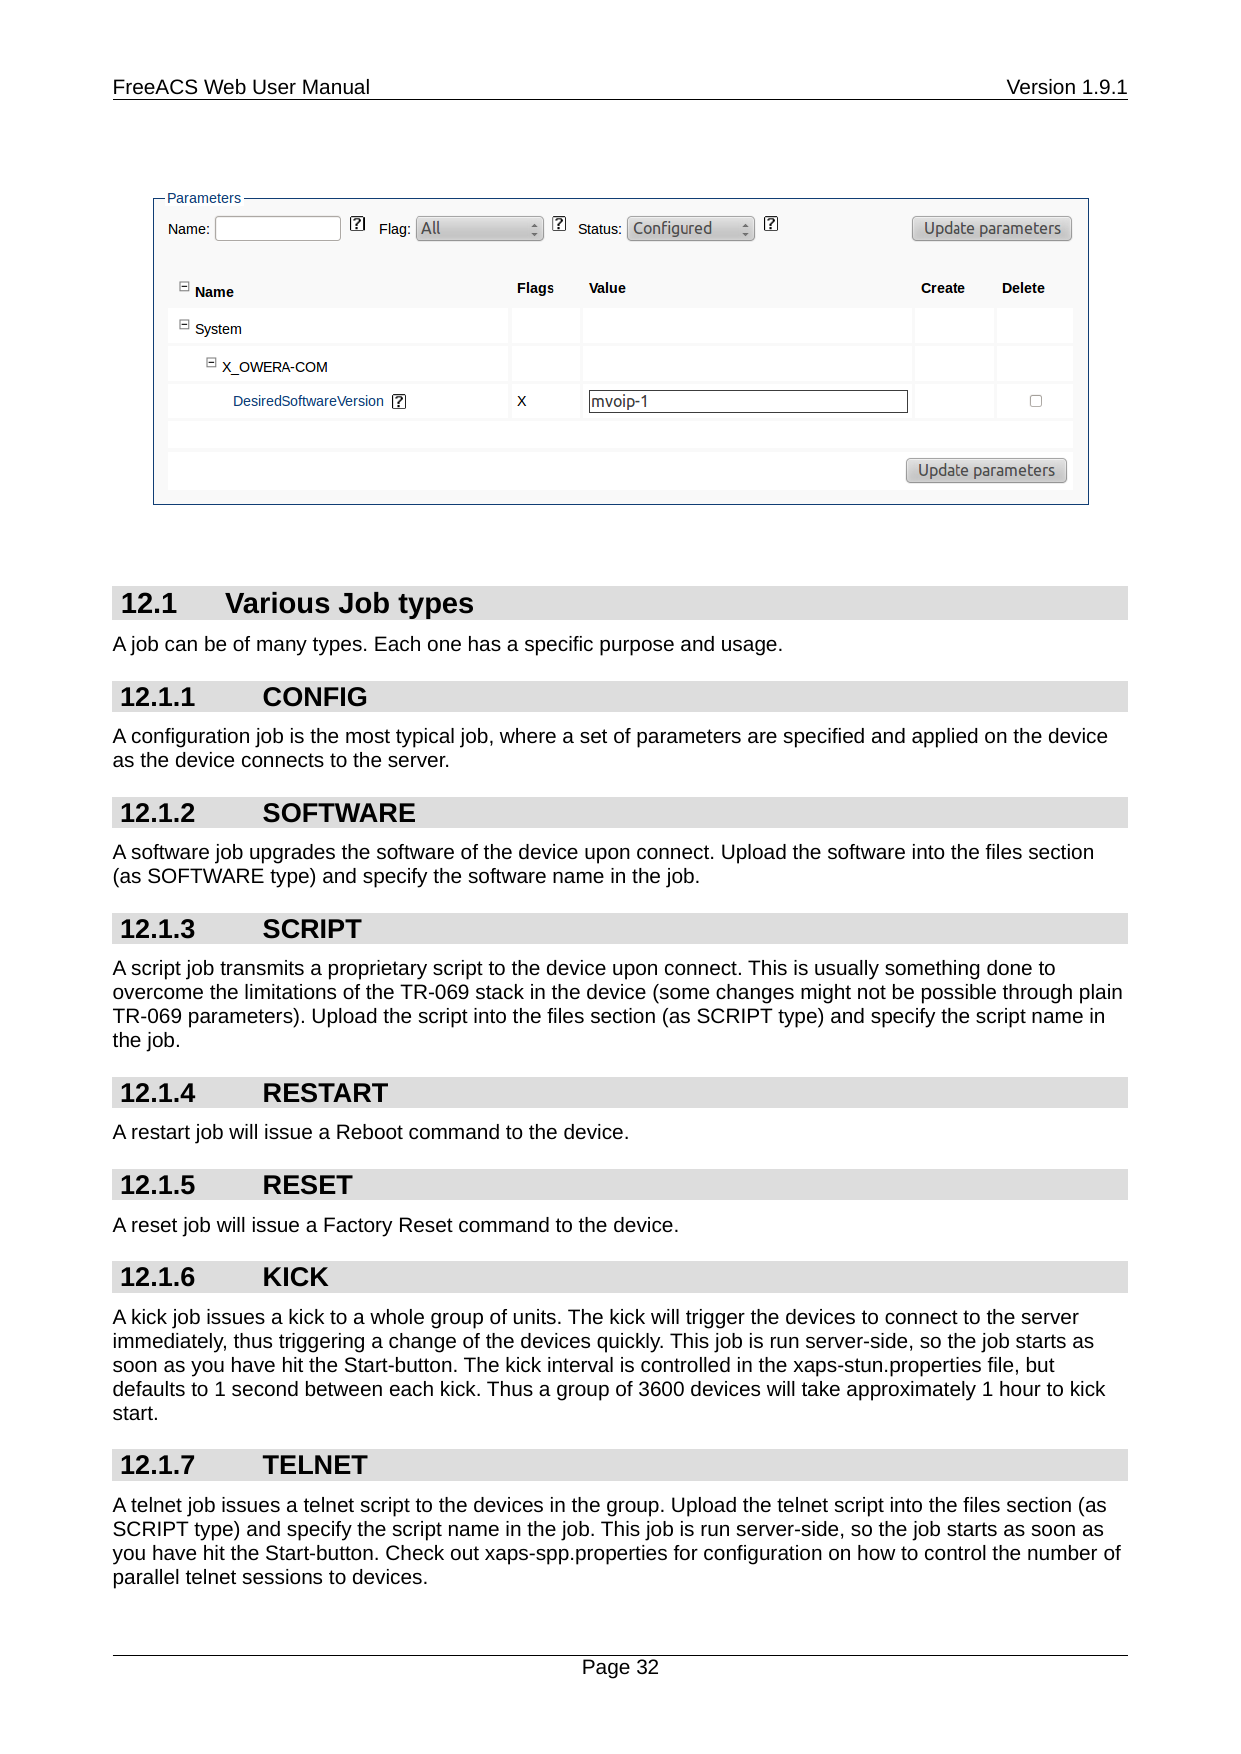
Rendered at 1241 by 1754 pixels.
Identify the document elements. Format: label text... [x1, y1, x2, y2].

subtitle SOFTWARE [112, 797, 1128, 828]
subtitle TELNET [112, 1449, 1128, 1481]
subtitle RESTART [112, 1077, 1128, 1108]
text A reset job will issue a Factory Reset command to the device. [112, 1212, 1128, 1236]
subtitle Various Job types [112, 586, 1128, 620]
text A software job upgrades the software of the device upon connect. Upload the software into the files section (as SOFTWARE type) and specify the software name in the job. [112, 840, 1128, 888]
subtitle SCRIPT [112, 913, 1128, 944]
picture [147, 192, 1093, 508]
text A configuration job is the most typical job, where a set of parameters are specified and applied on the device as the device connects to the server. [112, 724, 1128, 772]
text A job can be of many types. Each one has a specific purpose and usage. [112, 632, 1128, 656]
text A telnet job issues a telnet script to the devices in the group. Upload the telnet script into the files section (as SCRIPT type) and specify the script name in the job. This job is run server-side, so the job starts as soon as you have hit the Start-button. Check out xaps-spp.properties for configuration on how to control the number of parallel telnet sessions to devices. [112, 1493, 1128, 1588]
text A script job transmits a proprietary script to the device upon connect. This is usually something done to overcome the limitations of the TR-069 stack in the device (some changes might not be possible through plain TR-069 parameters). Upload the script into the files section (as SCRIPT type) and specify the script name in the job. [112, 956, 1128, 1052]
subtitle CONFIG [112, 681, 1128, 712]
subtitle KICK [112, 1261, 1128, 1293]
subtitle RESET [112, 1169, 1128, 1200]
text A kick job issues a kick to a whole group of units. The kick will trigger the devices to connect to the server immediately, thus triggering a change of the devices quickly. This job is run server-side, so the job starts as soon as you have hit the Start-button. The kick interval is controlled in the xaps-stun.properties file, but defaults to 1 second between each kick. Thus a group of 3600 devices will take approximately 1 hour to kick start. [112, 1304, 1128, 1424]
text A restart job will issue a Reboot command to the device. [112, 1120, 1128, 1144]
